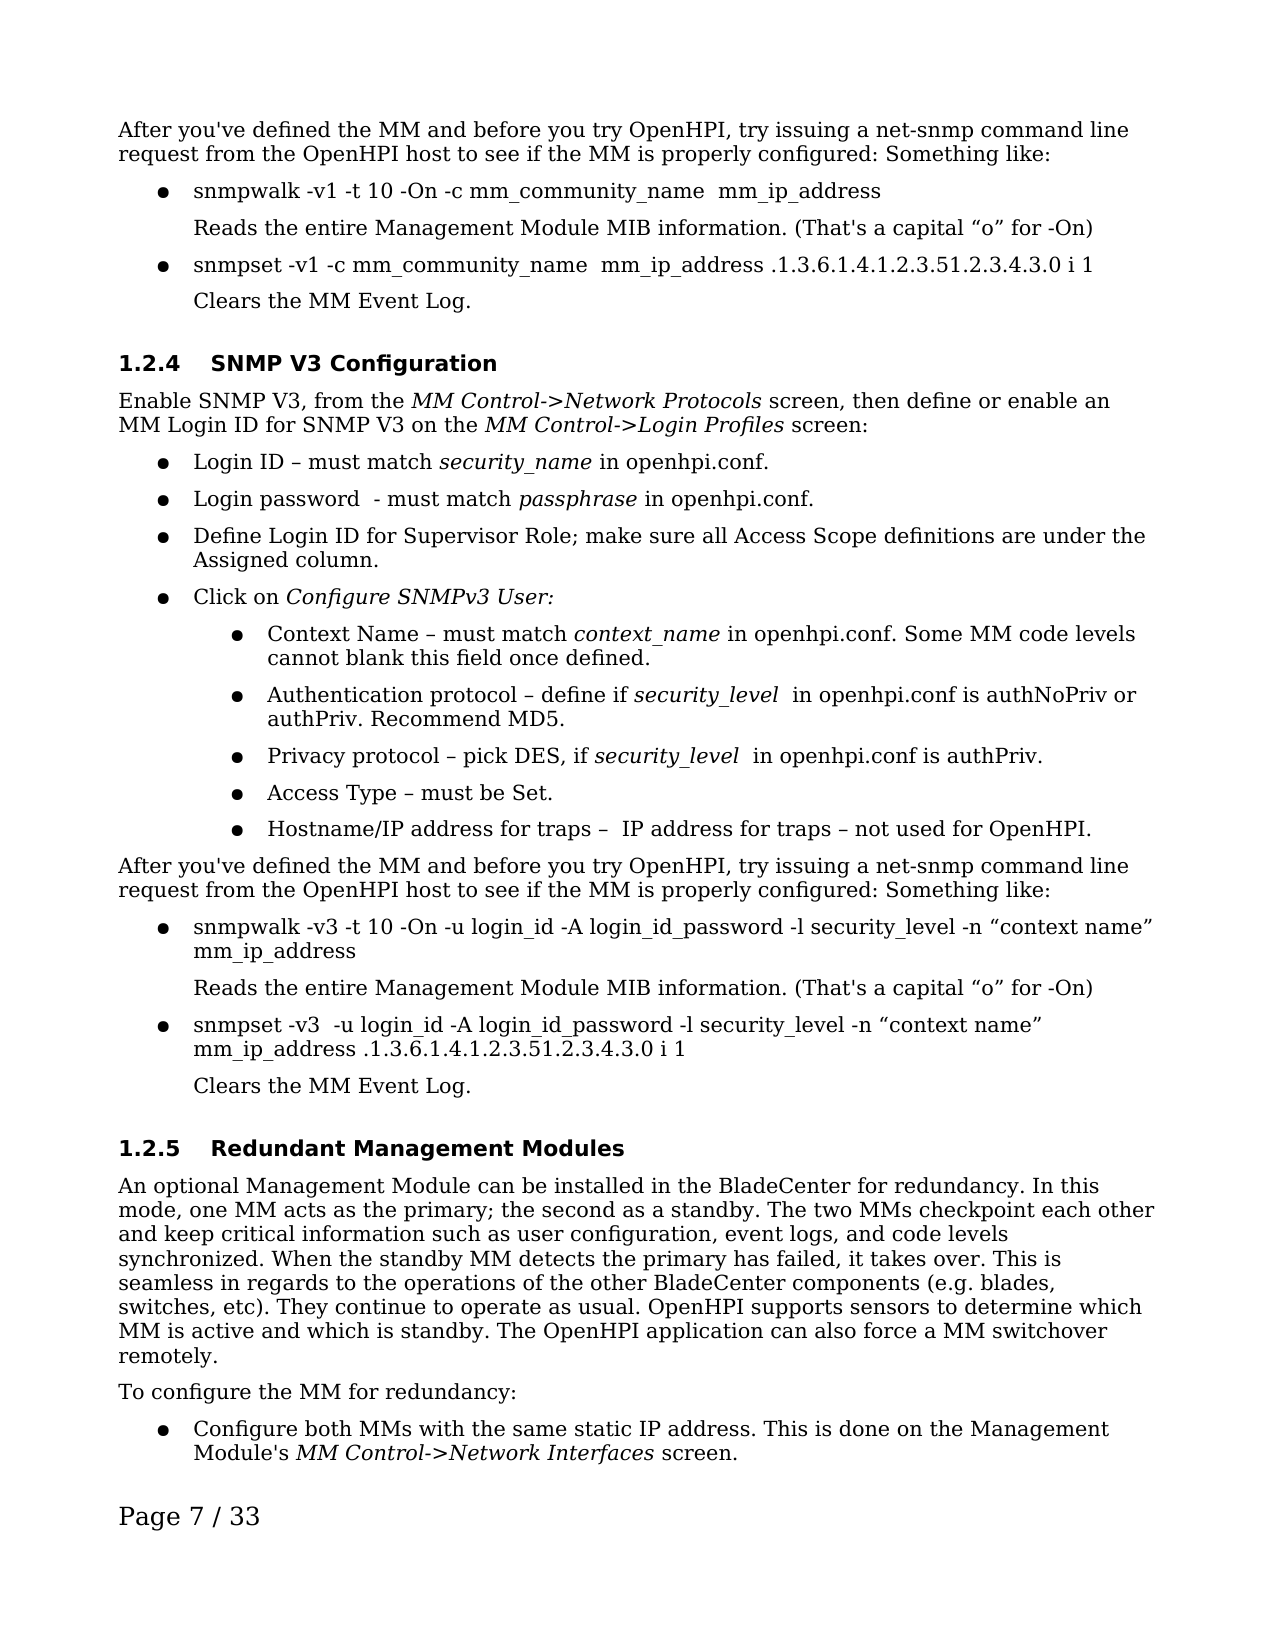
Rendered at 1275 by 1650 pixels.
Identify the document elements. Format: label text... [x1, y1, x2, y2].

list snmpwalk -v1 -t 10 -On -c mm_community_name mm_ip_address [156, 179, 1157, 203]
text After you've defined the MM and before you try OpenHPI, try issuing a net-snmp command line request from the OpenHPI host to see if the MM is properly configured: Something like: [118, 854, 1157, 903]
text Enable SNMP V3, from the MM Control->Network Protocols screen, then define or enable an MM Login ID for SNMP V3 on the MM Control->Login Profiles screen: [118, 389, 1157, 438]
list Access Type – must be Set. [229, 781, 1157, 805]
list Privacy protocol – pick DES, if security_level in openhpi.conf is authPriv. [229, 744, 1157, 768]
list Login ID – must match security_name in openhpi.conf. [156, 450, 1157, 474]
list snmpset -v3 -u login_id -A login_id_password -l security_level -n “context name” mm_ip_address .1.3.6.1.4.1.2.3.51.2.3.4.3.0 i 1 [156, 1013, 1157, 1061]
text After you've defined the MM and before you try OpenHPI, try issuing a net-snmp command line request from the OpenHPI host to see if the MM is properly configured: Something like: [118, 118, 1157, 167]
list Clears the MM Event Log. [156, 289, 1157, 314]
list snmpset -v1 -c mm_community_name mm_ip_address .1.3.6.1.4.1.2.3.51.2.3.4.3.0 i 1 [156, 253, 1157, 277]
text An optional Management Module can be installed in the BladeCenter for redundancy. In this mode, one MM acts as the primary; the second as a standby. The two MMs checkpoint each other and keep critical information such as user configuration, event logs, and code levels synchronized. When the standby MM detects the primary has failed, it takes over. This is seamless in regards to the operations of the other BladeCenter components (e.g. blades, switches, etc). They continue to operate as usual. OpenHPI supports sensors to determine which MM is active and which is standby. The OpenHPI application can also force a MM switchover remotely. [118, 1174, 1157, 1368]
list snmpwalk -v3 -t 10 -On -u login_id -A login_id_password -l security_level -n “context name” mm_ip_address [156, 915, 1157, 964]
list Context Name – must match context_name in openhpi.conf. Some MM code levels cannot blank this field once defined. [229, 622, 1157, 670]
list Hostname/IP address for traps – IP address for traps – not used for OpenHPI. [229, 817, 1157, 842]
text To configure the MM for redundancy: [118, 1380, 1157, 1405]
list Login password - must match passphrase in openhpi.conf. [156, 487, 1157, 511]
list Reads the entire Management Module MIB information. (That's a capital “o” for -On) [156, 216, 1157, 240]
list Define Login ID for Supervisor Role; make sure all Access Scope definitions are under the Assigned column. [156, 524, 1157, 572]
subtitle Redundant Management Modules [118, 1136, 1157, 1161]
list Configure both MMs with the same static IP address. This is done on the Management Module's MM Control->Network Interfaces screen. [156, 1417, 1157, 1466]
subtitle SNMP V3 Configuration [118, 351, 1157, 377]
list Reads the entire Management Module MIB information. (That's a capital “o” for -On) [156, 976, 1157, 1000]
list Clears the MM Event Log. [156, 1074, 1157, 1098]
list Authentication protocol – define if security_level in openhpi.conf is authNoPriv or authPriv. Recommend MD5. [229, 683, 1157, 731]
list Click on Configure SNMPv3 User: [156, 585, 1157, 609]
